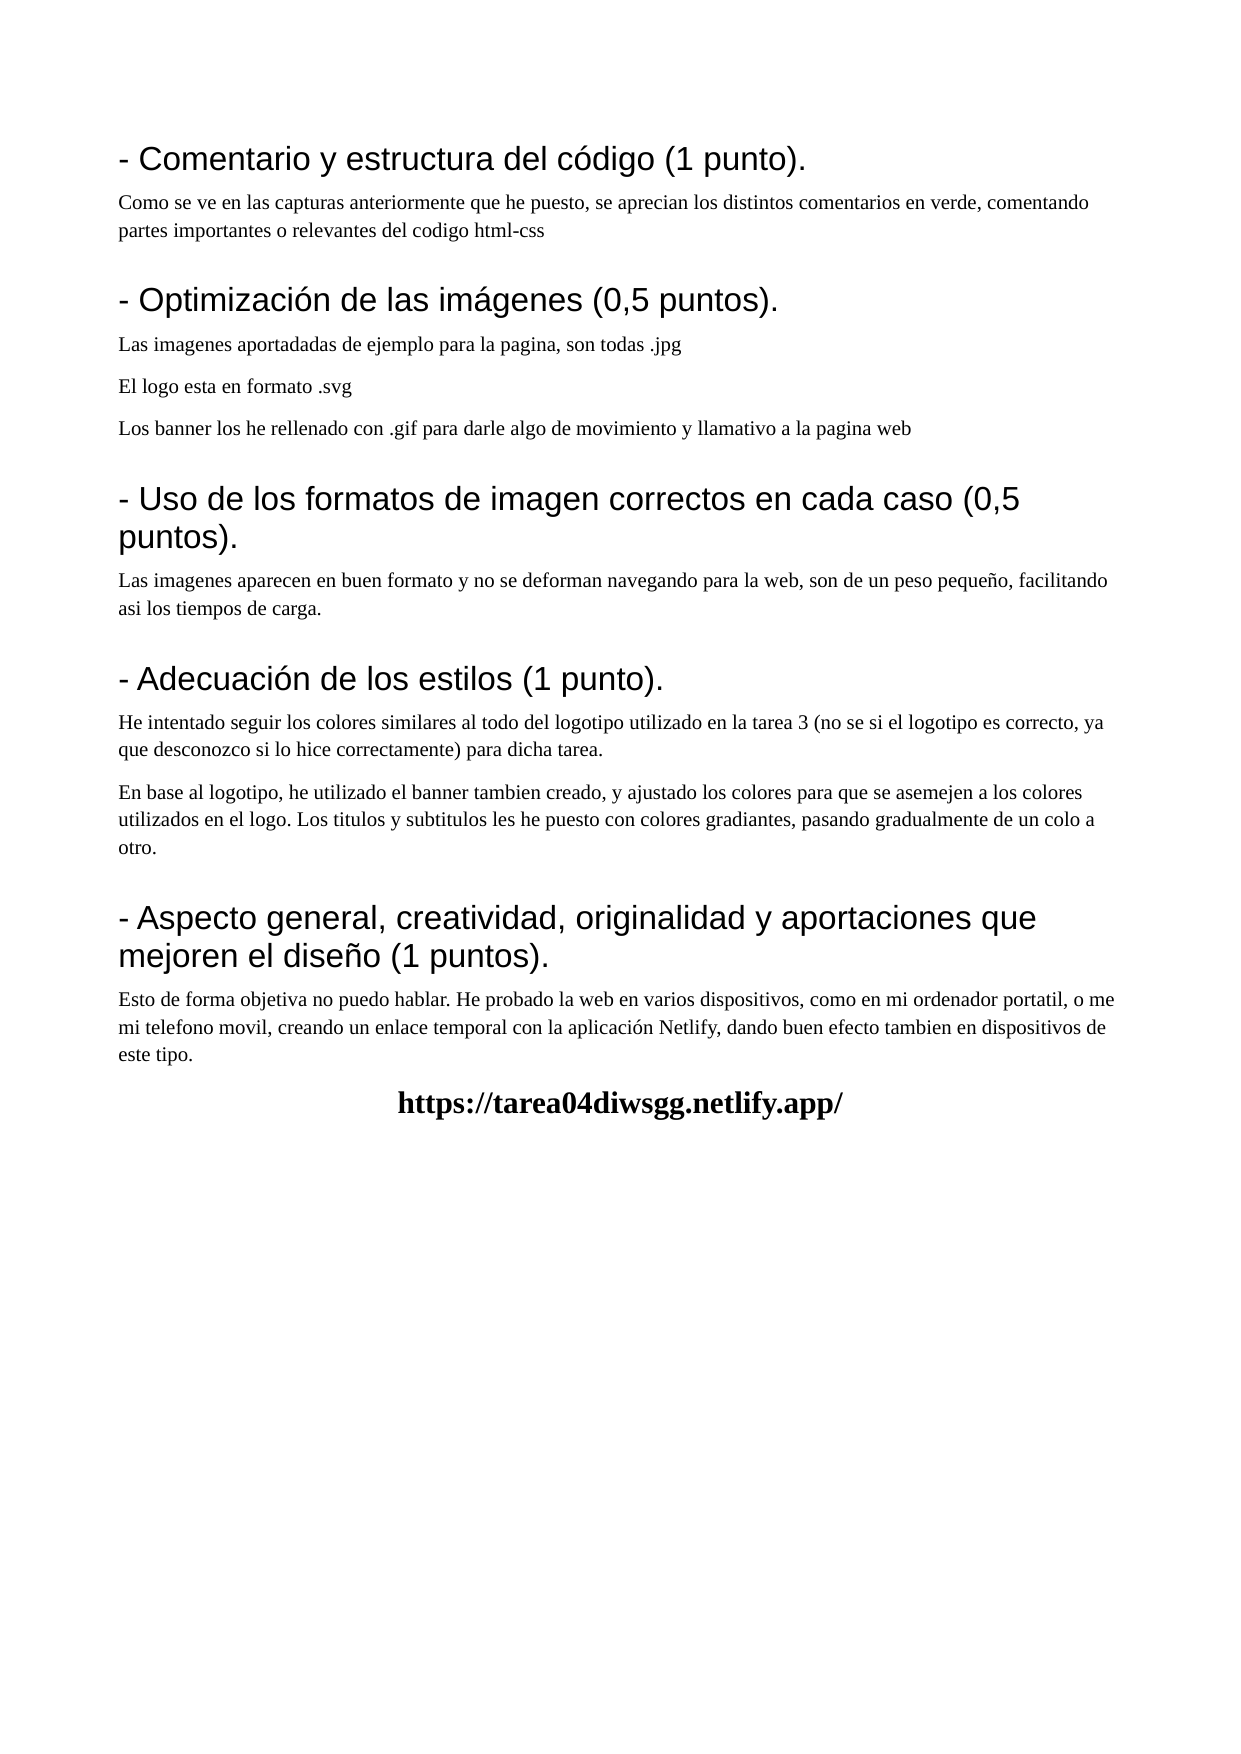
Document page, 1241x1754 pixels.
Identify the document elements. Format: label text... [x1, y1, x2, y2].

text Los banner los he rellenado con .gif para darle algo de movimiento y llamativo a la pagina web [118, 416, 1122, 440]
subtitle - Adecuación de los estilos (1 punto). [118, 659, 1122, 697]
subtitle - Aspecto general, creatividad, originalidad y aportaciones que mejoren el diseño (1 puntos). [118, 898, 1122, 975]
text Las imagenes aportadadas de ejemplo para la pagina, son todas .jpg [118, 331, 1122, 356]
text En base al logotipo, he utilizado el banner tambien creado, y ajustado los colores para que se asemejen a los colores utilizados en el logo. Los titulos y subtitulos les he puesto con colores gradiantes, pasando gradualmente de un colo a otro. [118, 779, 1122, 859]
text Las imagenes aparecen en buen formato y no se deforman navegando para la web, son de un peso pequeño, facilitando asi los tiempos de carga. [118, 568, 1122, 620]
text He intentado seguir los colores similares al todo del logotipo utilizado en la tarea 3 (no se si el logotipo es correcto, ya que desconozco si lo hice correctamente) para dicha tarea. [118, 710, 1122, 761]
text Como se ve en las capturas anteriormente que he puesto, se aprecian los distintos comentarios en verde, comentando partes importantes o relevantes del codigo html-css [118, 190, 1122, 242]
subtitle - Uso de los formatos de imagen correctos en cada caso (0,5 puntos). [118, 479, 1122, 556]
text https://tarea04diwsgg.netlify.app/ [118, 1084, 1122, 1121]
text Esto de forma objetiva no puedo hablar. He probado la web en varios dispositivos, como en mi ordenador portatil, o me mi telefono movil, creando un enlace temporal con la aplicación Netlify, dando buen efecto tambien en dispositivos de este tipo. [118, 987, 1122, 1066]
text El logo esta en formato .svg [118, 374, 1122, 398]
subtitle - Comentario y estructura del código (1 punto). [118, 139, 1122, 177]
subtitle - Optimización de las imágenes (0,5 puntos). [118, 281, 1122, 319]
